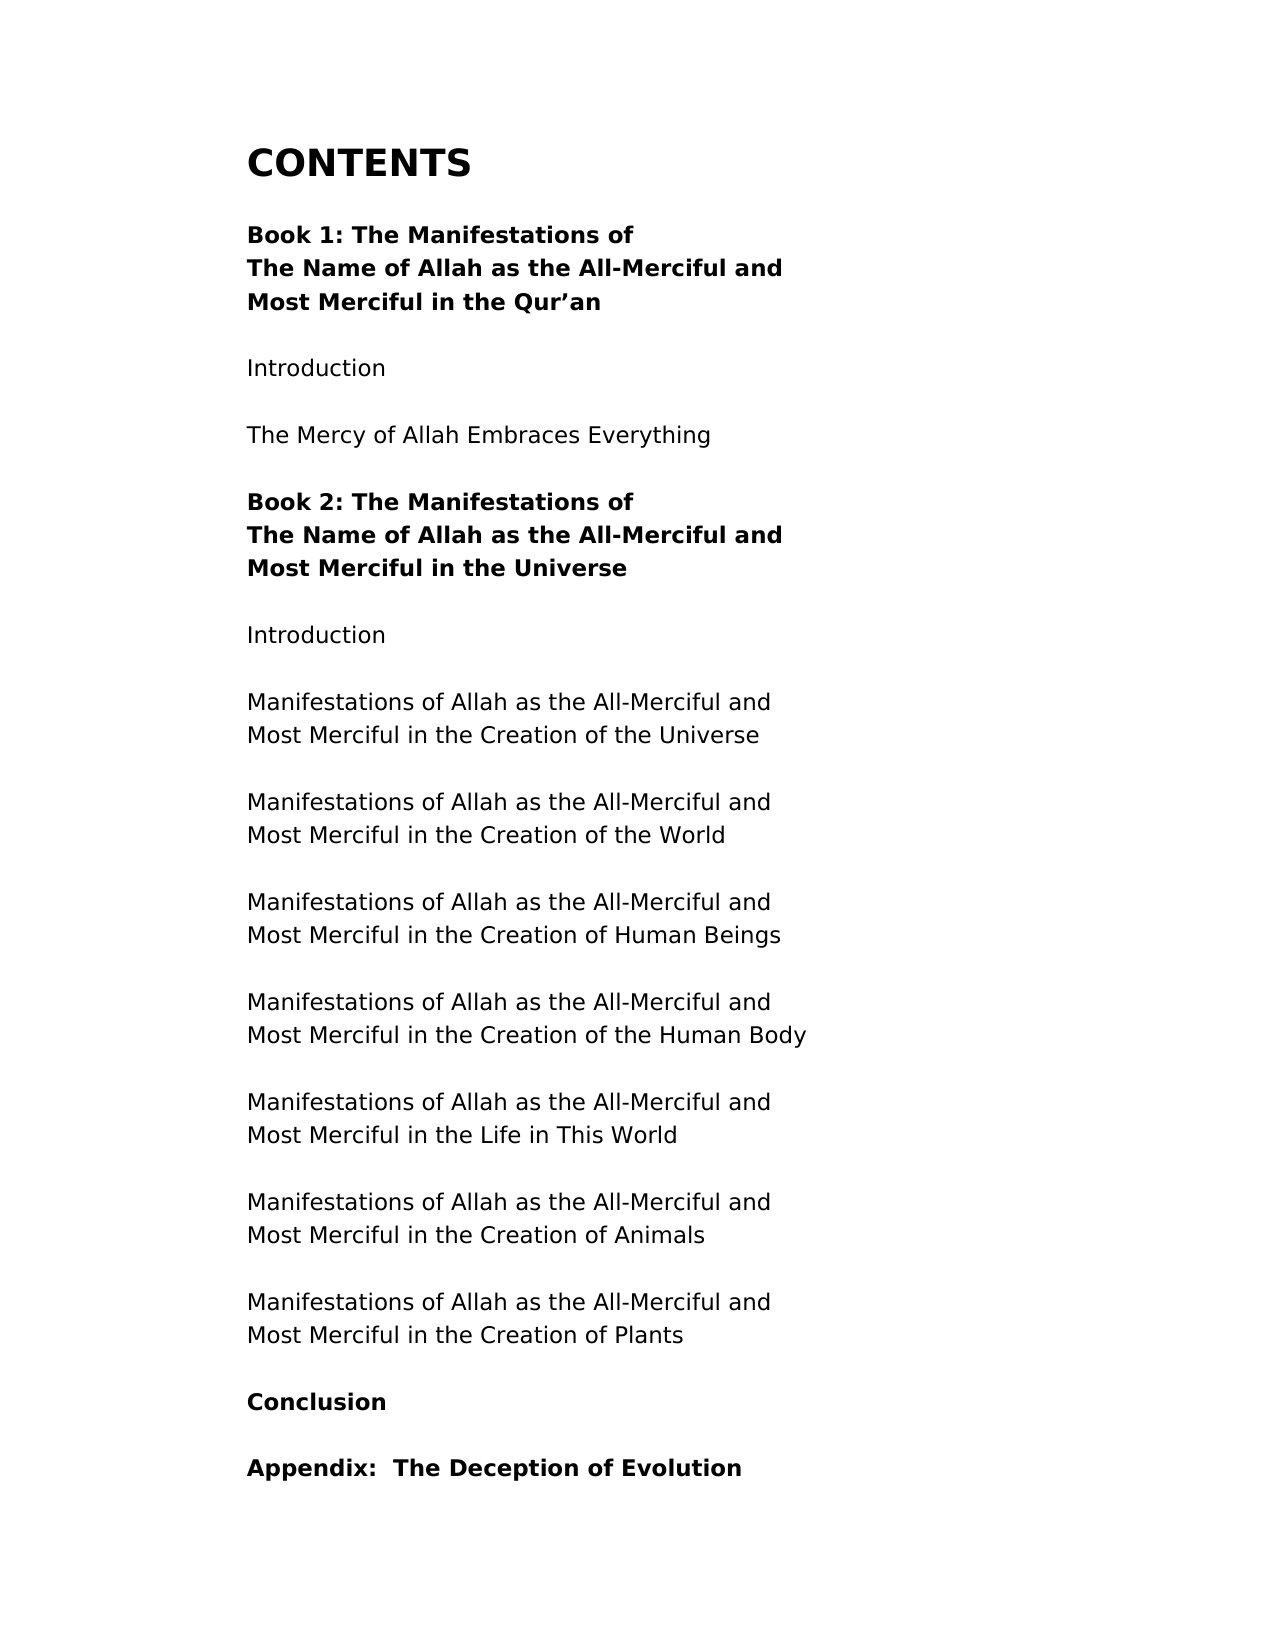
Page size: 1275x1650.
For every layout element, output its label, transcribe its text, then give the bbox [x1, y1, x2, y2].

text Most Merciful in the Universe [187, 550, 1070, 583]
text Most Merciful in the Creation of the Human Body [187, 1017, 1070, 1050]
text Introduction [187, 617, 1070, 650]
text Most Merciful in the Creation of Plants [187, 1317, 1070, 1350]
text Most Merciful in the Creation of Human Beings [187, 917, 1070, 950]
text Manifestations of Allah as the All-Merciful and [187, 1083, 1070, 1117]
text Manifestations of Allah as the All-Merciful and [187, 983, 1070, 1017]
text Book 2: The Manifestations of [187, 483, 1070, 517]
text The Name of Allah as the All-Merciful and [187, 250, 1070, 283]
text Manifestations of Allah as the All-Merciful and [187, 1283, 1070, 1317]
text The Name of Allah as the All-Merciful and [187, 517, 1070, 550]
text Most Merciful in the Creation of the World [187, 817, 1070, 850]
text Most Merciful in the Life in This World [187, 1117, 1070, 1150]
text Conclusion [187, 1383, 1070, 1417]
text Most Merciful in the Qur’an [187, 283, 1070, 317]
text Introduction [187, 350, 1070, 383]
text Book 1: The Manifestations of [187, 217, 1070, 250]
text Appendix: The Deception of Evolution [187, 1450, 1070, 1483]
text The Mercy of Allah Embraces Everything [187, 417, 1070, 450]
text Manifestations of Allah as the All-Merciful and [187, 883, 1070, 917]
text Most Merciful in the Creation of the Universe [187, 717, 1070, 750]
text Manifestations of Allah as the All-Merciful and [187, 783, 1070, 817]
text CONTENTS [187, 150, 1070, 183]
text Manifestations of Allah as the All-Merciful and [187, 683, 1070, 717]
text Most Merciful in the Creation of Animals [187, 1217, 1070, 1250]
text Manifestations of Allah as the All-Merciful and [187, 1183, 1070, 1217]
